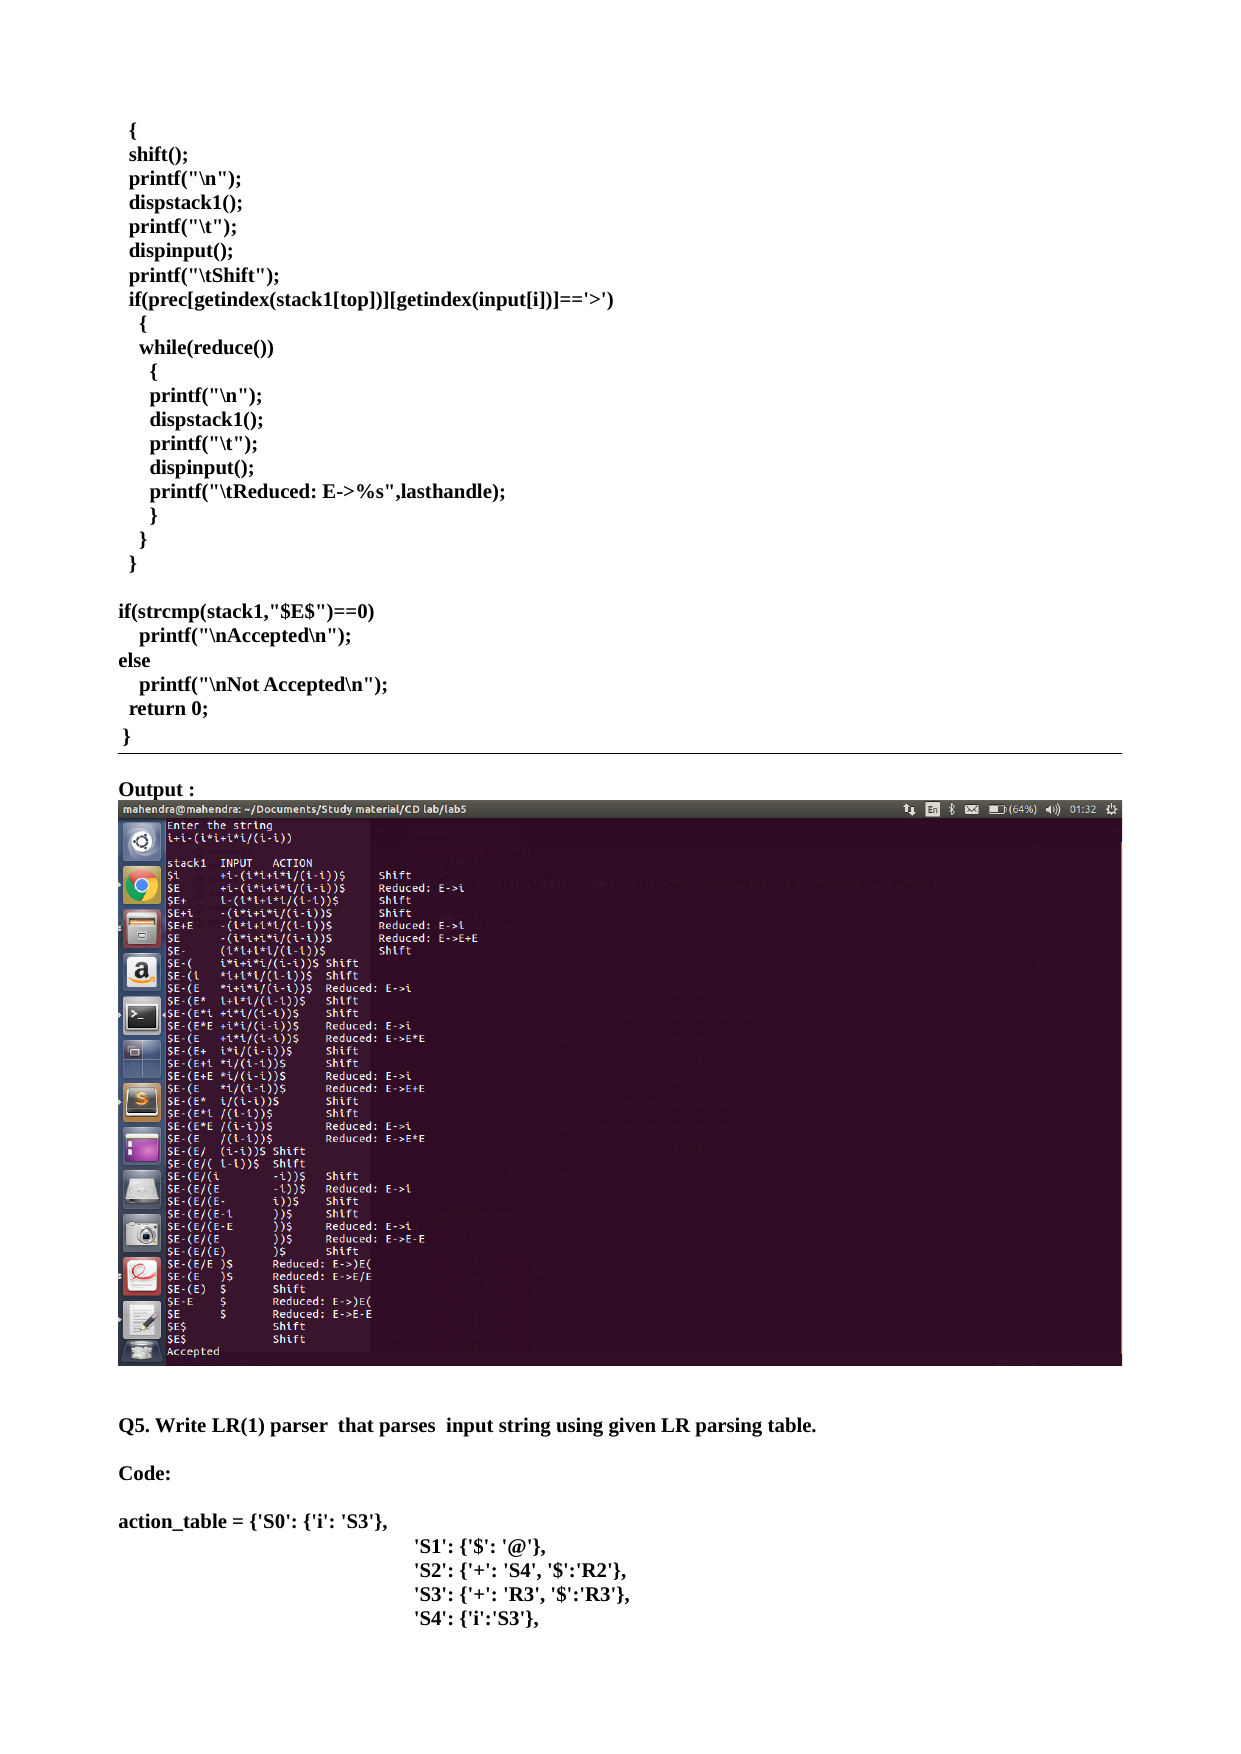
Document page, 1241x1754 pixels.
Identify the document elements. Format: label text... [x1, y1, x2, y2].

text printf("\t"); [118, 431, 1122, 455]
text { [118, 311, 1122, 335]
text if(strcmp(stack1,"$E$")==0) [118, 599, 1122, 623]
text dispinput(); [118, 455, 1122, 479]
text Code: [118, 1461, 1122, 1485]
text Q5. Write LR(1) parser that parses input string using given LR parsing table. [118, 1413, 1122, 1437]
text else [118, 647, 1122, 672]
text printf("\n"); [118, 383, 1122, 407]
text while(reduce()) [118, 335, 1122, 359]
text } [118, 551, 1122, 575]
text return 0; [118, 696, 1122, 720]
text } [118, 527, 1122, 551]
text dispinput(); [118, 238, 1122, 262]
text 'S3': {'+': 'R3', '$':'R3'}, [118, 1582, 1122, 1606]
text } [118, 503, 1122, 527]
text printf("\tShift"); [118, 262, 1122, 287]
text shift(); [118, 142, 1122, 166]
picture [118, 800, 1123, 1366]
text } [118, 720, 1122, 753]
text action_table = {'S0': {'i': 'S3'}, [118, 1509, 1122, 1533]
text dispstack1(); [118, 407, 1122, 431]
text if(prec[getindex(stack1[top])][getindex(input[i])]=='>') [118, 287, 1122, 311]
text printf("\nNot Accepted\n"); [118, 672, 1122, 696]
text printf("\tReduced: E->%s",lasthandle); [118, 479, 1122, 503]
text printf("\nAccepted\n"); [118, 623, 1122, 647]
text printf("\n"); [118, 166, 1122, 190]
text dispstack1(); [118, 190, 1122, 214]
text printf("\t"); [118, 214, 1122, 238]
text 'S1': {'$': '@'}, [118, 1533, 1122, 1558]
text 'S2': {'+': 'S4', '$':'R2'}, [118, 1558, 1122, 1582]
text { [118, 359, 1122, 383]
text { [118, 118, 1122, 142]
text Output : [118, 777, 1122, 800]
text 'S4': {'i':'S3'}, [118, 1606, 1122, 1630]
